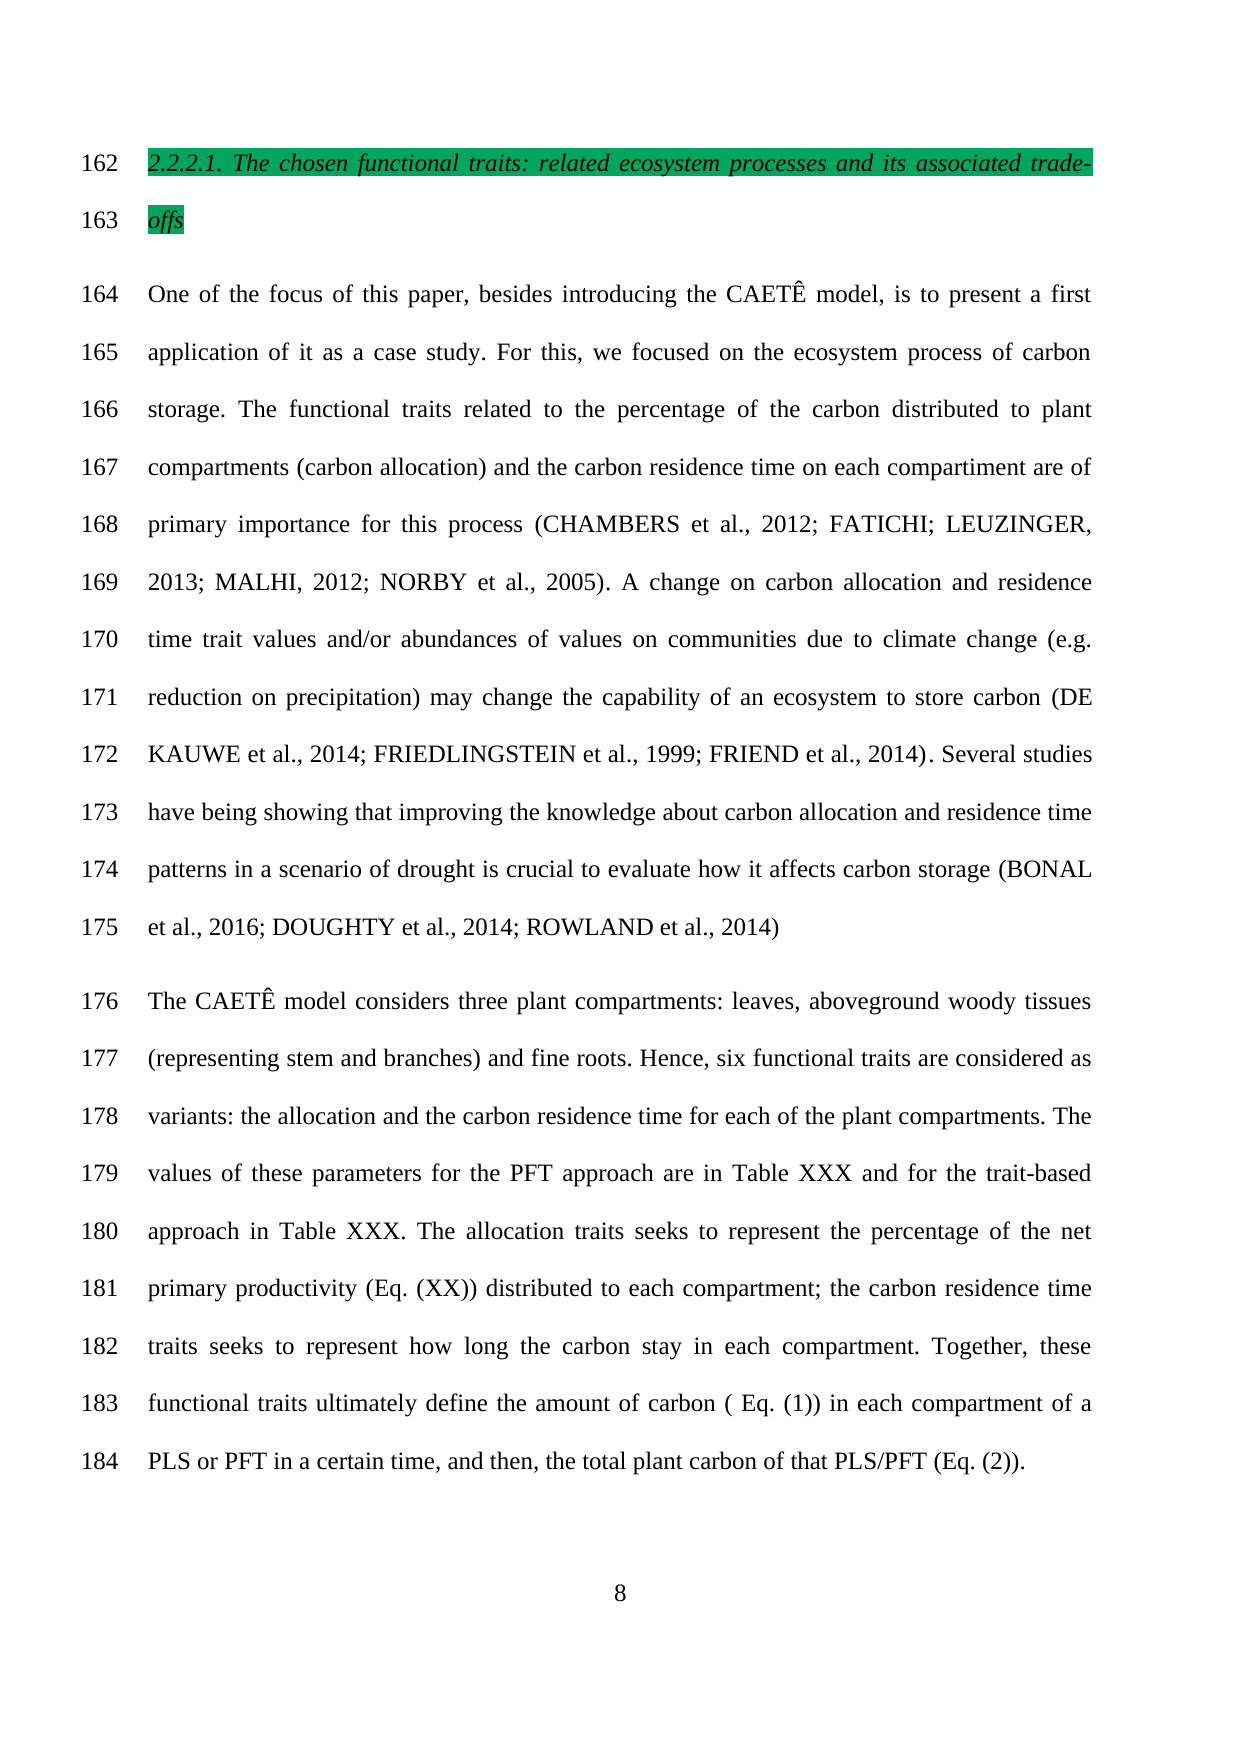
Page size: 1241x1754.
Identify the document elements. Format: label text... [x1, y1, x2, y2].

text 2.2.2.1. The chosen functional traits: related ecosystem processes and its associated trade-offs [148, 148, 1093, 234]
text The CAETÊ model considers three plant compartments: leaves, aboveground woody tissues (representing stem and branches) and fine roots. Hence, six functional traits are considered as variants: the allocation and the carbon residence time for each of the plant compartments. The values of these parameters for the PFT approach are in Table XXX and for the trait-based approach in Table XXX. The allocation traits seeks to represent the percentage of the net primary productivity (Eq. (XX)) distributed to each compartment; the carbon residence time traits seeks to represent how long the carbon stay in each compartment. Together, these functional traits ultimately define the amount of carbon ( Eq. (1)) in each compartment of a PLS or PFT in a certain time, and then, the total plant carbon of that PLS/PFT (Eq. (2)). [148, 986, 1093, 1475]
text One of the focus of this paper, besides introducing the CAETÊ model, is to present a first application of it as a case study. For this, we focused on the ecosystem process of carbon storage. The functional traits related to the percentage of the carbon distributed to plant compartments (carbon allocation) and the carbon residence time on each compartiment are of primary importance for this process (CHAMBERS et al., 2012; FATICHI; LEUZINGER, 2013; MALHI, 2012; NORBY et al., 2005)⁠. A change on carbon allocation and residence time trait values and/or abundances of values on communities due to climate change (e.g. reduction on precipitation) may change the capability of an ecosystem to store carbon (DE KAUWE et al., 2014; FRIEDLINGSTEIN et al., 1999; FRIEND et al., 2014)⁠. Several studies have being showing that improving the knowledge about carbon allocation and residence time patterns in a scenario of drought is crucial to evaluate how it affects carbon storage (BONAL et al., 2016; DOUGHTY et al., 2014; ROWLAND et al., 2014)⁠ [148, 279, 1093, 941]
